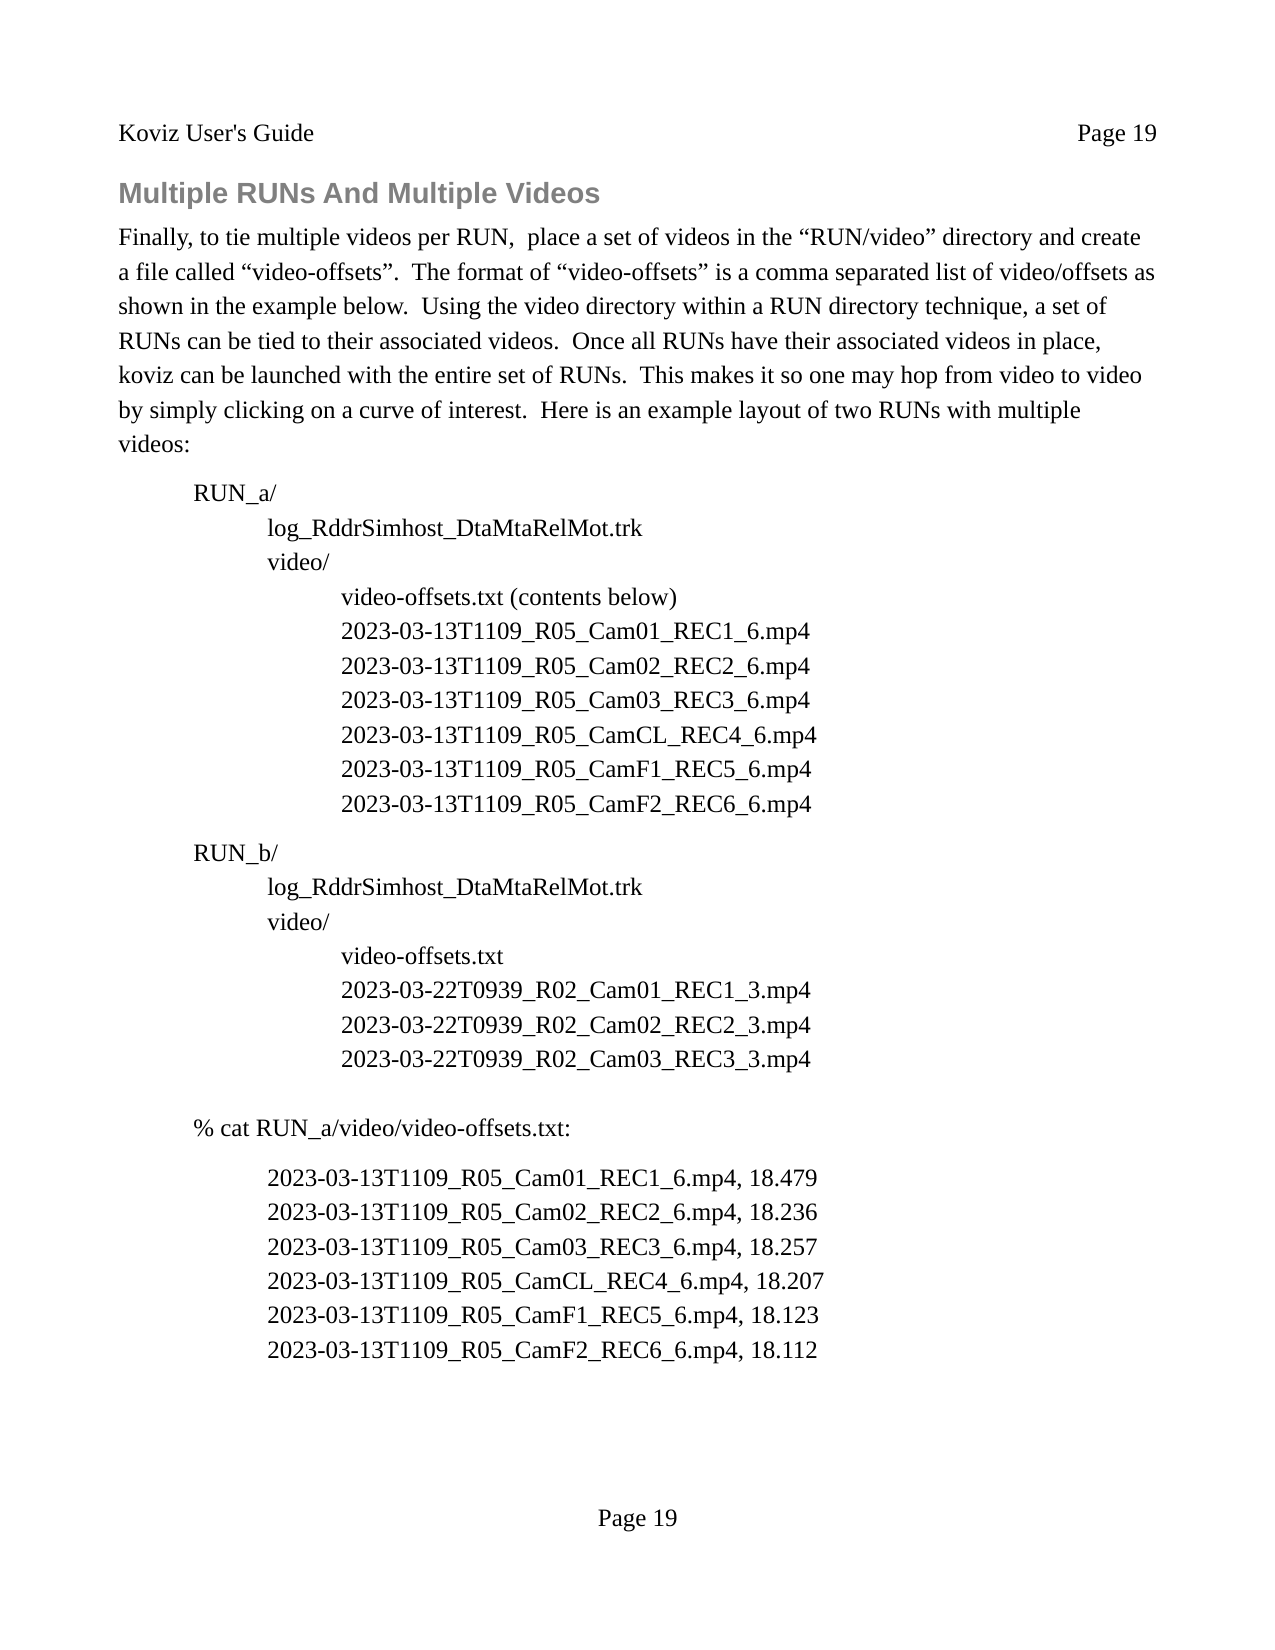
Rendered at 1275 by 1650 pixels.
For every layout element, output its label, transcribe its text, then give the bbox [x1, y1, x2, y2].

text 2023-03-13T1109_R05_Cam01_REC1_6.mp4, 18.479 2023-03-13T1109_R05_Cam02_REC2_6.mp4, 18.236 2023-03-13T1109_R05_Cam03_REC3_6.mp4, 18.257 2023-03-13T1109_R05_CamCL_REC4_6.mp4, 18.207 2023-03-13T1109_R05_CamF1_REC5_6.mp4, 18.123 2023-03-13T1109_R05_CamF2_REC6_6.mp4, 18.112 [193, 1163, 1157, 1364]
subtitle Multiple RUNs And Multiple Videos [118, 176, 1157, 210]
text Finally, to tie multiple videos per RUN, place a set of videos in the “RUN/video” directory and create a file called “video-offsets”. The format of “video-offsets” is a comma separated list of video/offsets as shown in the example below. Using the video directory within a RUN directory technique, a set of RUNs can be tied to their associated videos. Once all RUNs have their associated videos in place, koviz can be launched with the entire set of RUNs. This makes it so one may hop from video to video by simply clicking on a curve of interest. Here is an example layout of two RUNs with multiple videos: [118, 222, 1157, 458]
text RUN_a/ log_RddrSimhost_DtaMtaRelMot.trk video/ video-offsets.txt (contents below) 2023-03-13T1109_R05_Cam01_REC1_6.mp4 2023-03-13T1109_R05_Cam02_REC2_6.mp4 2023-03-13T1109_R05_Cam03_REC3_6.mp4 2023-03-13T1109_R05_CamCL_REC4_6.mp4 2023-03-13T1109_R05_CamF1_REC5_6.mp4 2023-03-13T1109_R05_CamF2_REC6_6.mp4 [193, 478, 1157, 817]
text RUN_b/ log_RddrSimhost_DtaMtaRelMot.trk video/ video-offsets.txt 2023-03-22T0939_R02_Cam01_REC1_3.mp4 2023-03-22T0939_R02_Cam02_REC2_3.mp4 2023-03-22T0939_R02_Cam03_REC3_3.mp4 % cat RUN_a/video/video-offsets.txt: [193, 838, 1157, 1142]
